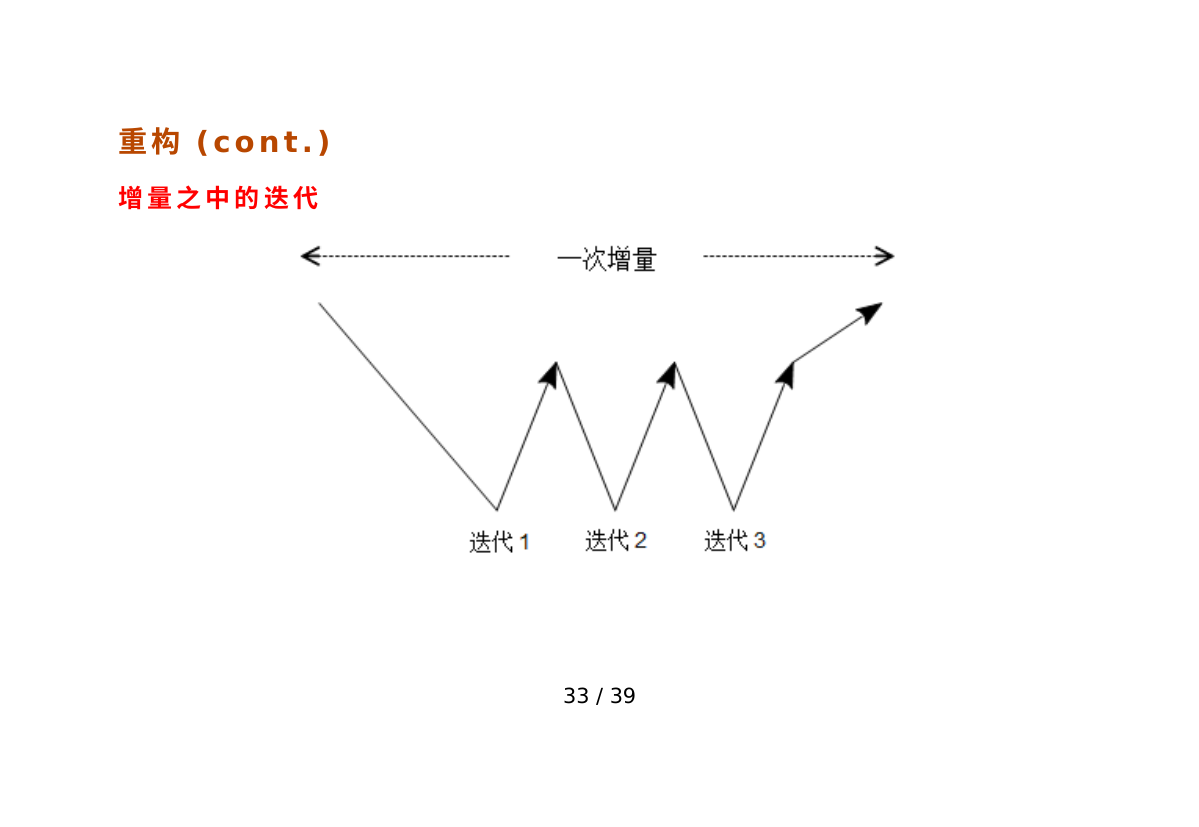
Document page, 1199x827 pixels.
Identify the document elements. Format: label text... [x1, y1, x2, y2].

title 重构 (cont.) [118, 118, 1081, 160]
text 增量之中的迭代 [118, 178, 1081, 214]
picture [287, 226, 912, 570]
